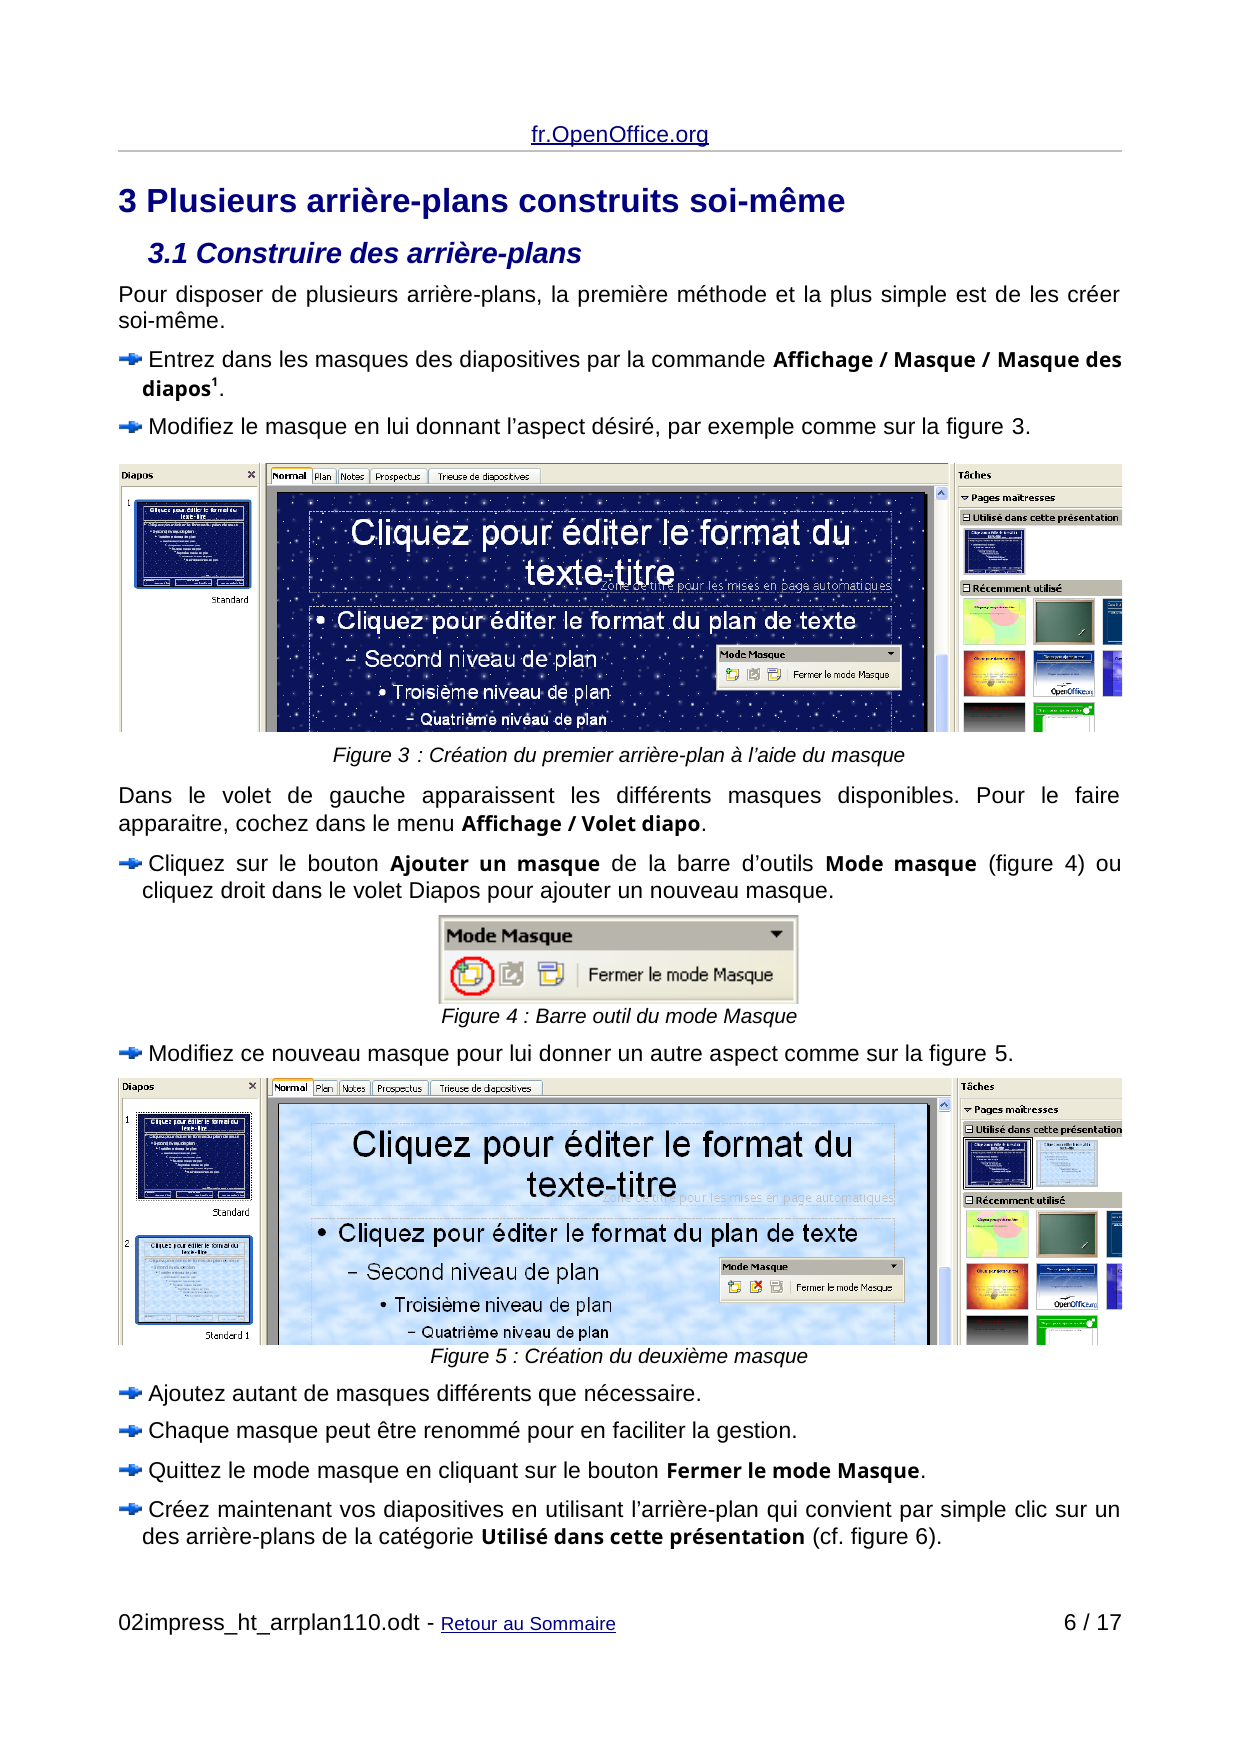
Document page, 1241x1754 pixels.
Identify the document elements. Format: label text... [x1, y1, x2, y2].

picture [119, 421, 142, 433]
picture [119, 858, 142, 869]
picture [119, 1425, 142, 1437]
text Dans le volet de gauche apparaissent les différents masques disponibles. Pour le faire apparaitre, cochez dans le menu Affichage / Volet diapo. [118, 767, 1122, 837]
picture [119, 1464, 142, 1476]
list Quittez le mode masque en cliquant sur le bouton Fermer le mode Masque. [118, 1456, 1122, 1484]
picture [119, 1503, 142, 1515]
text Figure 3 : Création du premier arrière-plan à l’aide du masque [118, 732, 1122, 767]
picture [118, 463, 1123, 732]
text [118, 452, 1122, 463]
list Figure 5 : Création du deuxième masque [118, 1345, 1122, 1368]
list Ajoutez autant de masques différents que nécessaire. [118, 1368, 1122, 1406]
list Créez maintenant vos diapositives en utilisant l’arrière-plan qui convient par simple clic sur un des arrière-plans de la catégorie Utilisé dans cette présentation (cf. figure 6). [118, 1496, 1122, 1551]
list Chaque masque peut être renommé pour en faciliter la gestion. [118, 1418, 1122, 1444]
list Entrez dans les masques des diapositives par la commande Affichage / Masque / Masque des diapos1. [118, 345, 1122, 402]
list Modifiez ce nouveau masque pour lui donner un autre aspect comme sur la figure 5. [118, 915, 1122, 1066]
picture [119, 1387, 142, 1399]
list Cliquez sur le bouton Ajouter un masque de la barre d’outils Mode masque (figure 4) ou cliquez droit dans le volet Diapos pour ajouter un nouveau masque. [118, 849, 1122, 903]
subtitle Construire des arrière-plans [148, 237, 1122, 269]
picture [438, 915, 802, 1004]
text Pour disposer de plusieurs arrière-plans, la première méthode et la plus simple est de les créer soi-même. [118, 281, 1122, 333]
subtitle Plusieurs arrière-plans construits soi-même [118, 182, 1122, 219]
picture [118, 1078, 1123, 1345]
list Figure 4 : Barre outil du mode Masque [439, 1004, 802, 1028]
picture [119, 1047, 142, 1059]
list Modifiez le masque en lui donnant l’aspect désiré, par exemple comme sur la figure 3. [118, 414, 1122, 440]
picture [119, 353, 142, 365]
